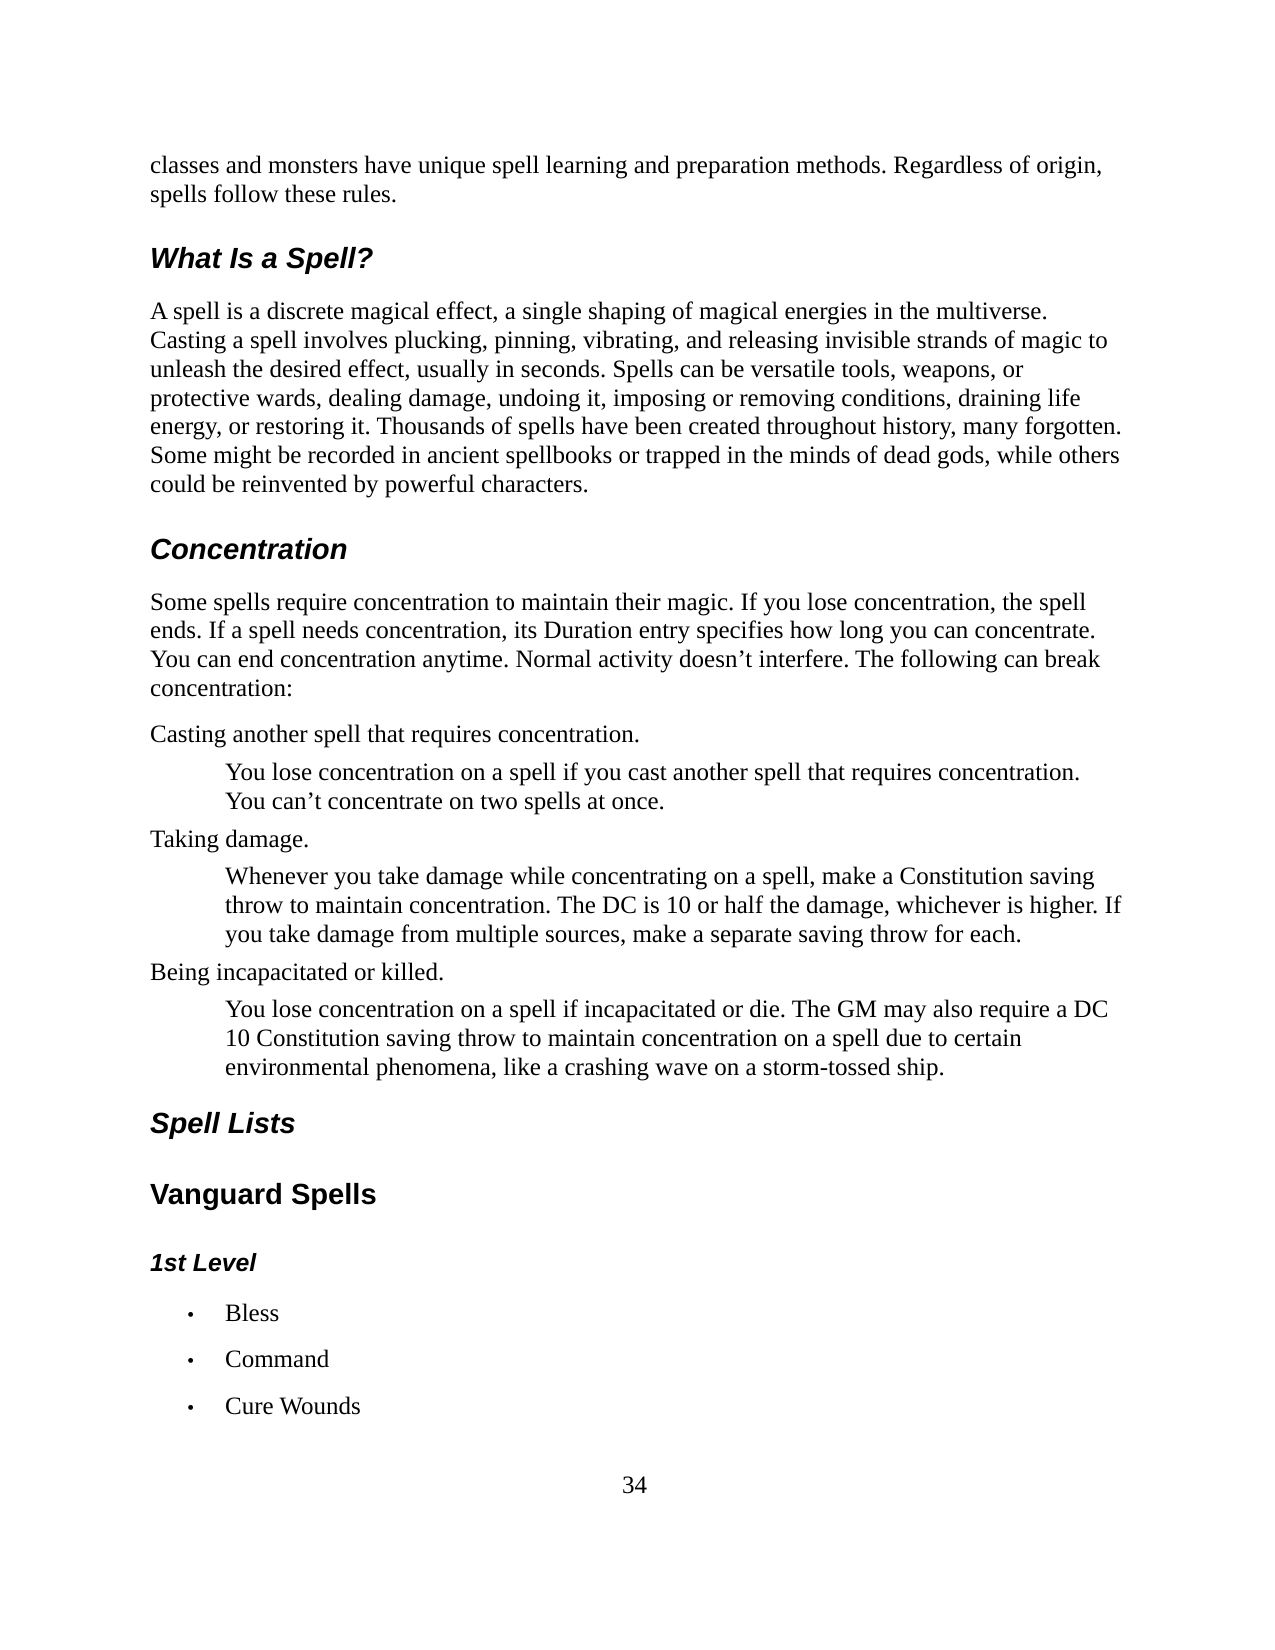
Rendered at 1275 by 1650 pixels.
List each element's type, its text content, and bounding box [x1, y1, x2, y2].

list Bless [187, 1298, 1125, 1326]
text You lose concentration on a spell if incapacitated or die. The GM may also require a DC 10 Constitution saving throw to maintain concentration on a spell due to certain environmental phenomena, like a crashing wave on a storm-tossed ship. [225, 994, 1125, 1081]
subtitle What Is a Spell? [150, 241, 1125, 275]
text Whenever you take damage while concentrating on a spell, make a Constitution saving throw to maintain concentration. The DC is 10 or half the damage, whichever is higher. If you take damage from multiple sources, make a separate saving throw for each. [225, 861, 1125, 948]
text Some spells require concentration to maintain their magic. If you lose concentration, the spell ends. If a spell needs concentration, its Duration entry specifies how long you can concentrate. You can end concentration anytime. Normal activity doesn’t interfere. The following can break concentration: [150, 587, 1125, 702]
text Casting another spell that requires concentration. [150, 719, 1125, 748]
list Cure Wounds [187, 1391, 1125, 1420]
subtitle Spell Lists [150, 1106, 1125, 1139]
text Taking damage. [150, 824, 1125, 852]
text You lose concentration on a spell if you cast another spell that requires concentration. You can’t concentrate on two spells at once. [225, 757, 1125, 815]
list Command [187, 1344, 1125, 1373]
text classes and monsters have unique spell learning and preparation methods. Regardless of origin, spells follow these rules. [150, 150, 1125, 207]
subtitle Vanguard Spells [150, 1177, 1125, 1210]
subtitle Concentration [150, 532, 1125, 565]
subtitle 1st Level [150, 1248, 1125, 1276]
text A spell is a discrete magical effect, a single shaping of magical energies in the multiverse. Casting a spell involves plucking, pinning, vibrating, and releasing invisible strands of magic to unleash the desired effect, usually in seconds. Spells can be versatile tools, weapons, or protective wards, dealing damage, undoing it, imposing or removing conditions, draining life energy, or restoring it. Thousands of spells have been created throughout history, many forgotten. Some might be recorded in ancient spellbooks or trapped in the minds of dead gods, while others could be reinvented by powerful characters. [150, 296, 1125, 498]
text Being incapacitated or killed. [150, 957, 1125, 985]
